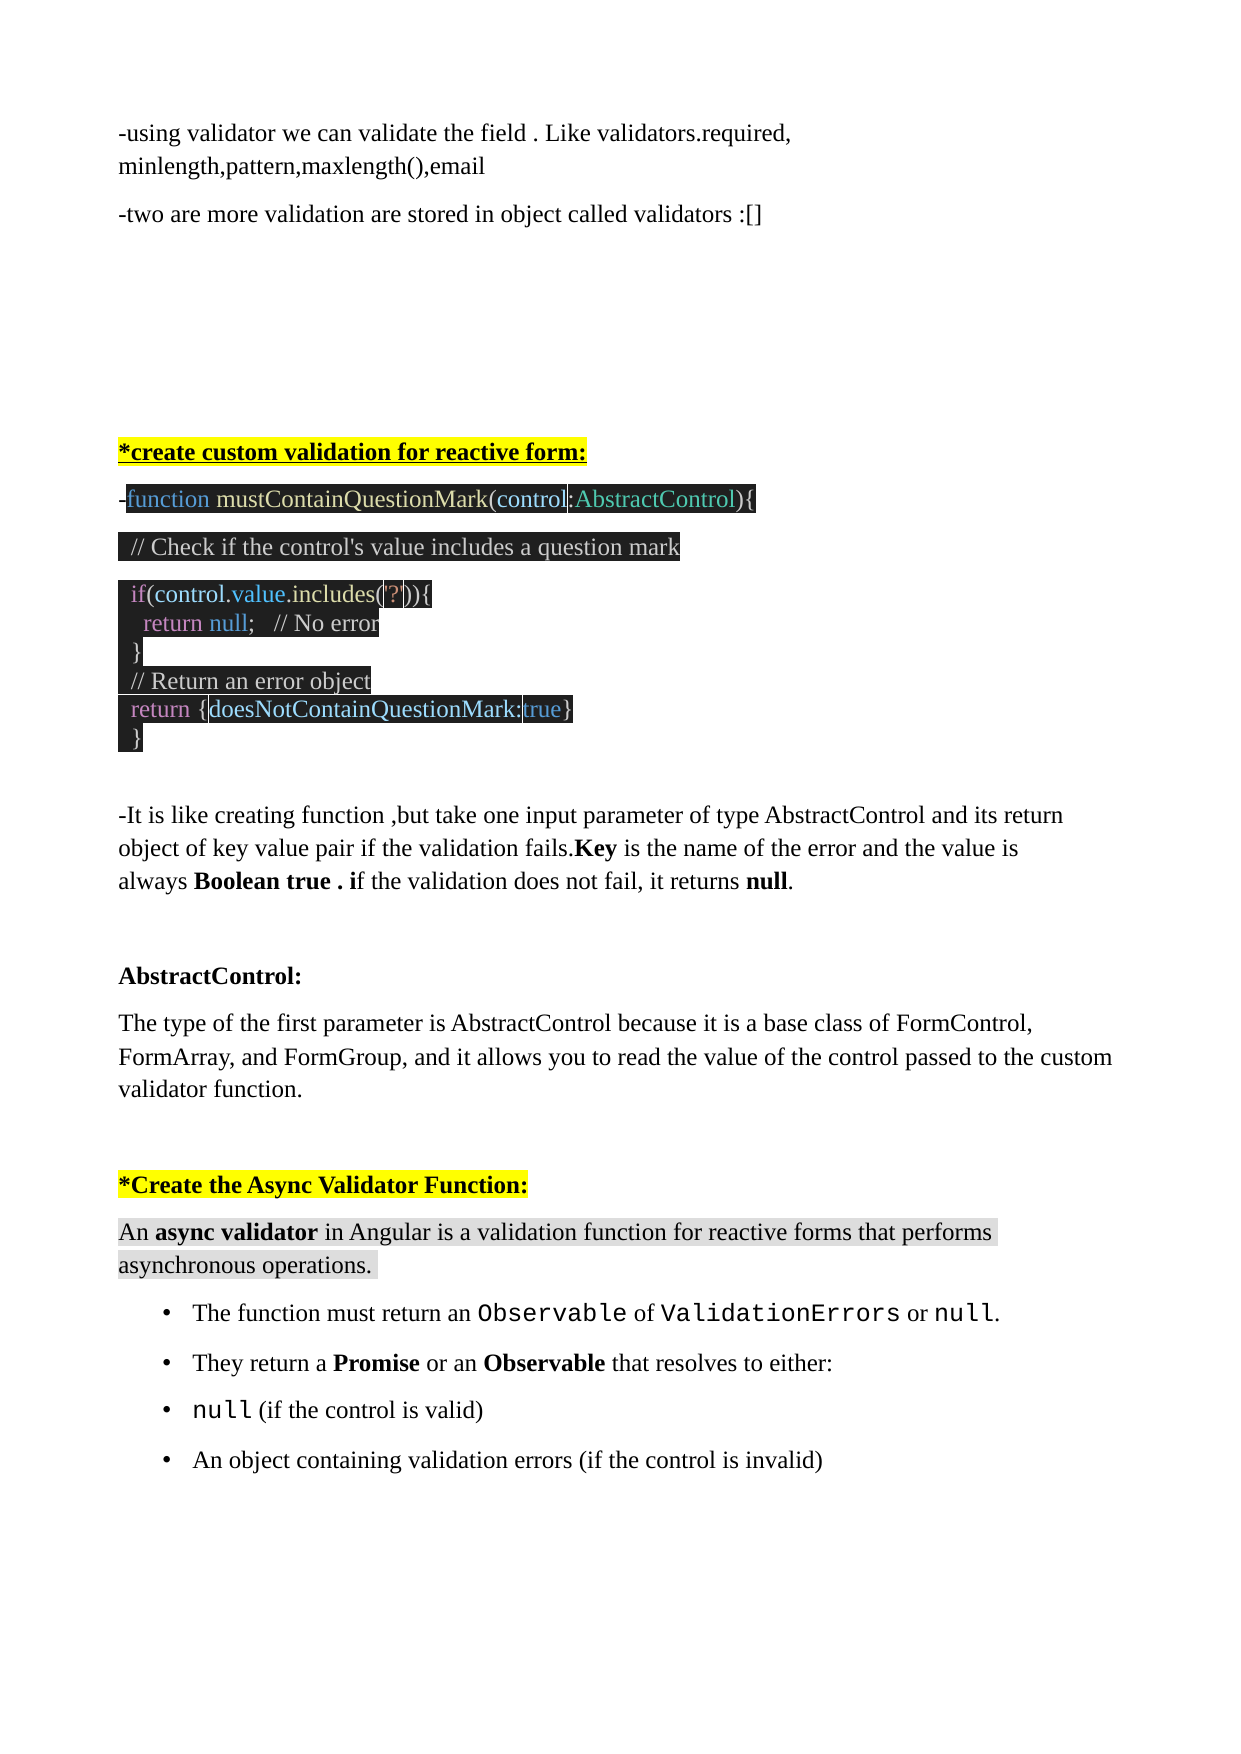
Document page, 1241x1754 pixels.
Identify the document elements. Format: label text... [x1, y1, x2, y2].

text } [118, 637, 1122, 666]
text // Check if the control's value includes a question mark [118, 532, 1122, 561]
text -using validator we can validate the field . Like validators.required, minlength,pattern,maxlength(),email [118, 118, 1122, 180]
text AbstractControl: [118, 961, 1122, 990]
text The type of the first parameter is AbstractControl because it is a base class of FormControl, FormArray, and FormGroup, and it allows you to read the value of the control passed to the custom validator function. [118, 1008, 1122, 1103]
list null (if the control is valid) [162, 1396, 1122, 1426]
text return null; // No error [118, 608, 1122, 637]
text -It is like creating function ,but take one input parameter of type AbstractControl and its return object of key value pair if the validation fails.Key is the name of the error and the value is always Boolean true . if the validation does not fail, it returns null. [118, 800, 1122, 894]
text -two are more validation are stored in object called validators :[] [118, 199, 1122, 227]
text if(control.value.includes('?')){ [118, 579, 1122, 608]
list An object containing validation errors (if the control is invalid) [162, 1446, 1122, 1474]
list The function must return an Observable of ValidationErrors or null. [162, 1298, 1122, 1329]
text return {doesNotContainQuestionMark:true} [118, 694, 1122, 723]
text *Create the Async Validator Function: [118, 1170, 1122, 1198]
list They return a Promise or an Observable that resolves to either: [162, 1348, 1122, 1377]
text -function mustContainQuestionMark(control:AbstractControl){ [118, 484, 1122, 513]
text // Return an error object [118, 666, 1122, 694]
text An async validator in Angular is a validation function for reactive forms that performs asynchronous operations. [118, 1217, 1122, 1279]
text } [118, 723, 1122, 752]
text *create custom validation for reactive form: [118, 437, 1122, 466]
